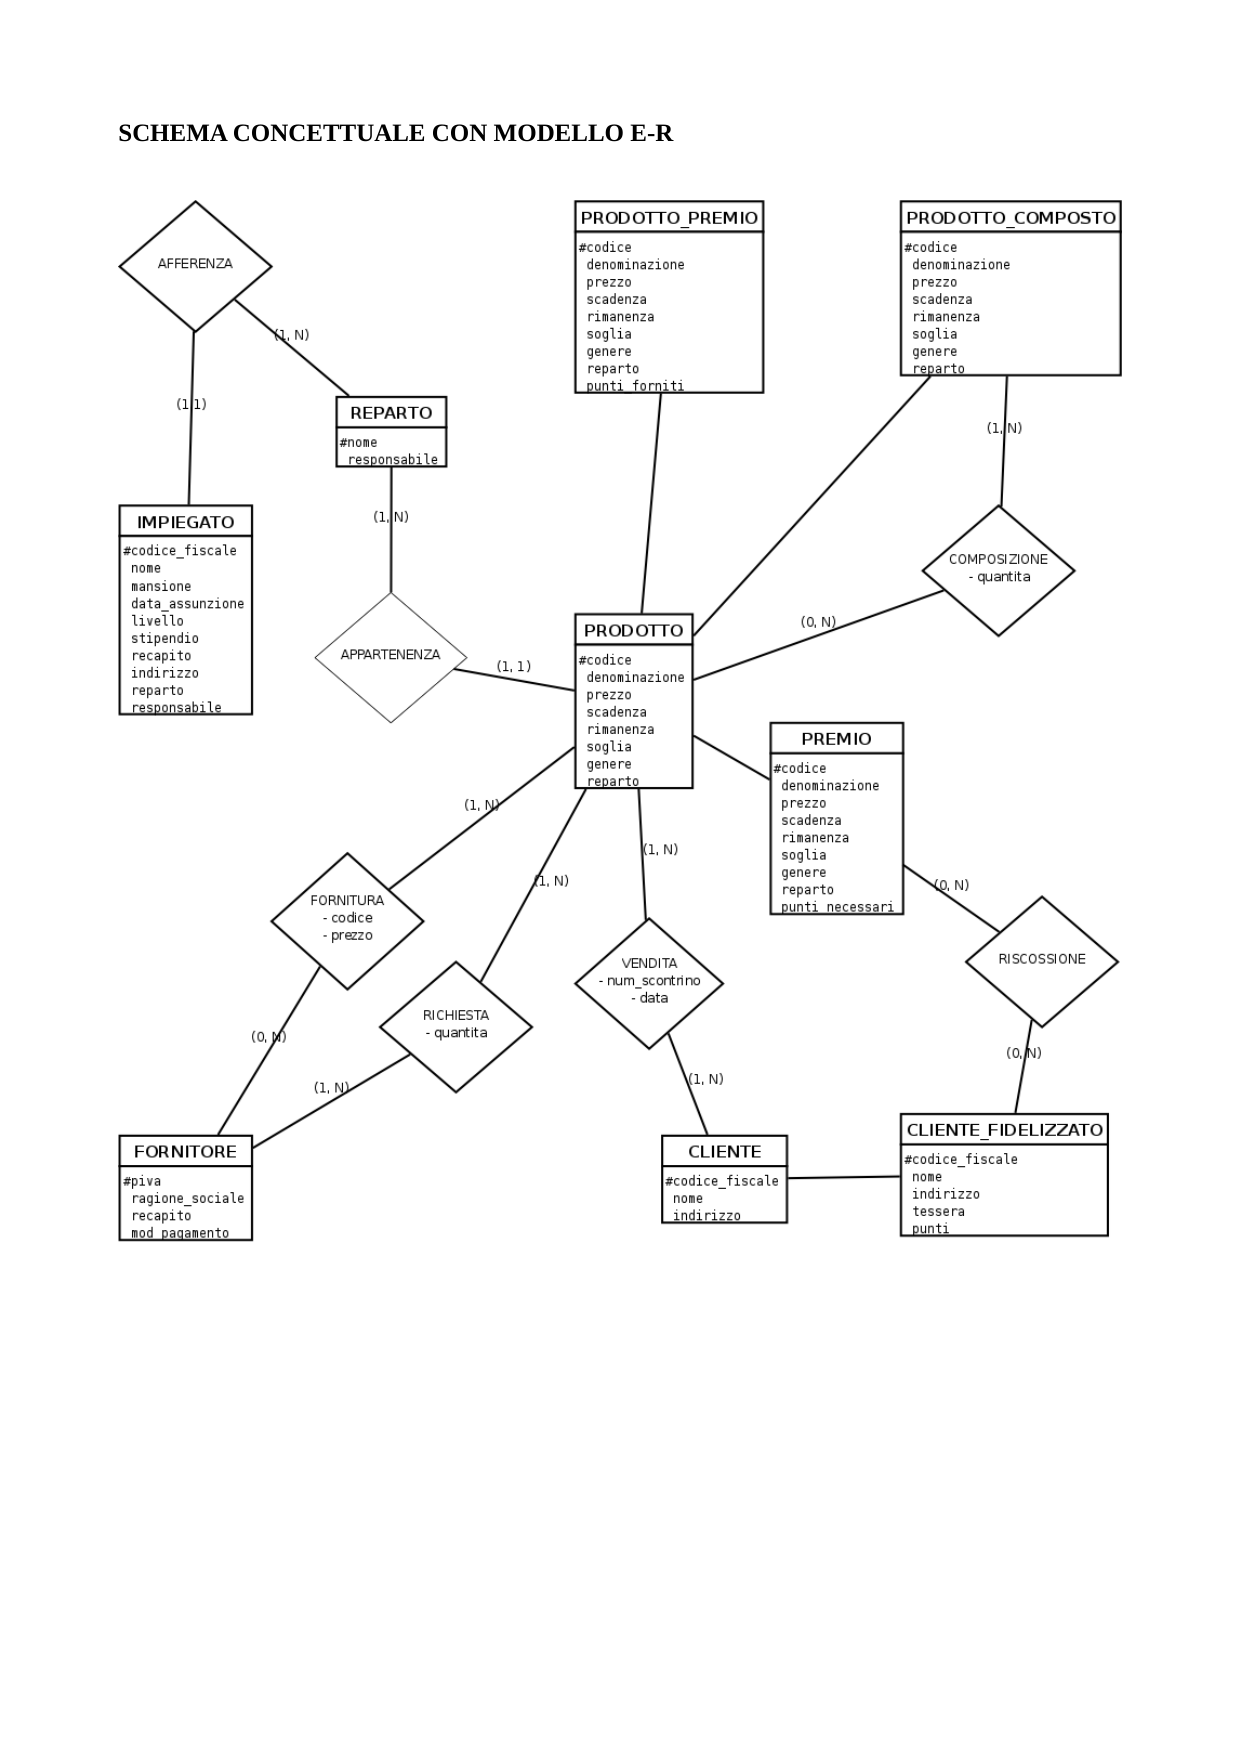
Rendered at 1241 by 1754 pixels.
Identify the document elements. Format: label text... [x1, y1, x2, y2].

picture [118, 200, 1122, 1242]
text SCHEMA CONCETTUALE CON MODELLO E-R [118, 118, 1122, 147]
